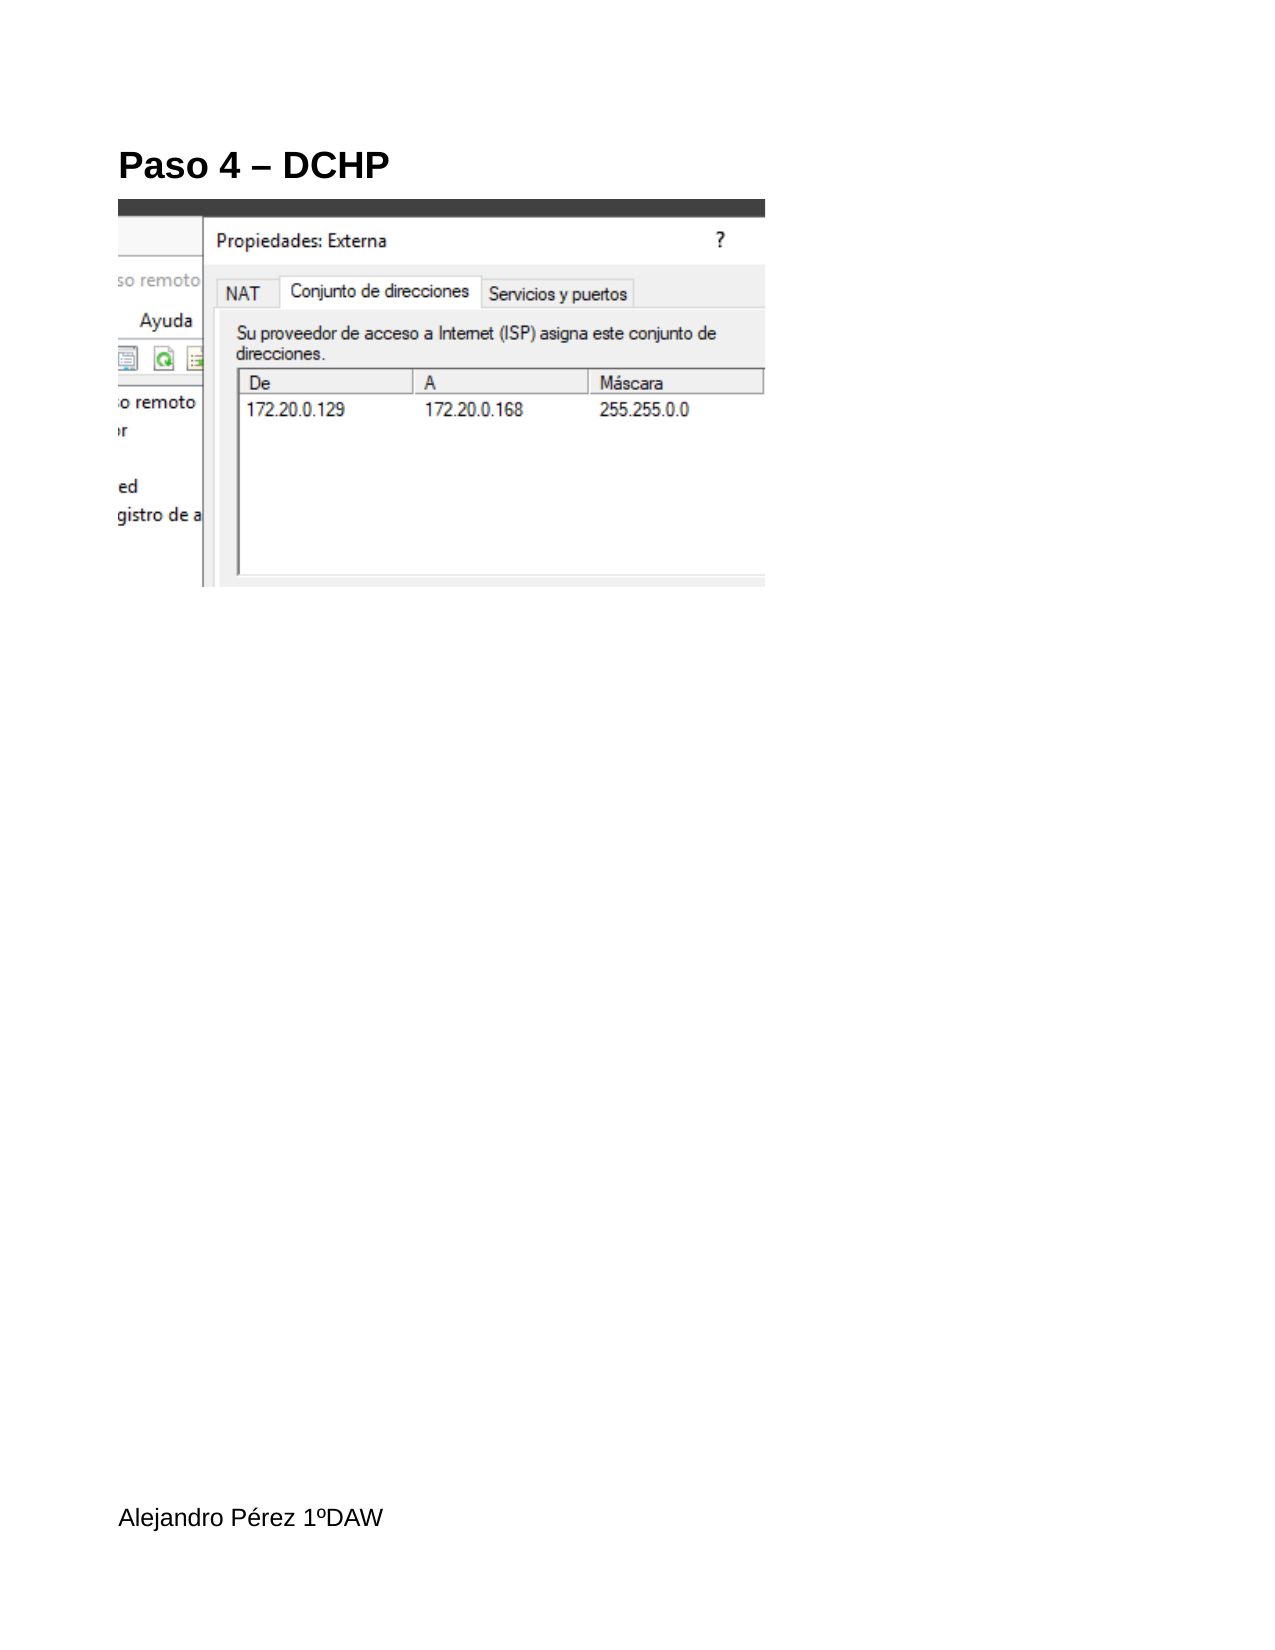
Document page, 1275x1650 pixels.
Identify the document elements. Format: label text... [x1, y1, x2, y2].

picture [118, 199, 765, 587]
subtitle Paso 4 – DCHP [118, 143, 1157, 187]
